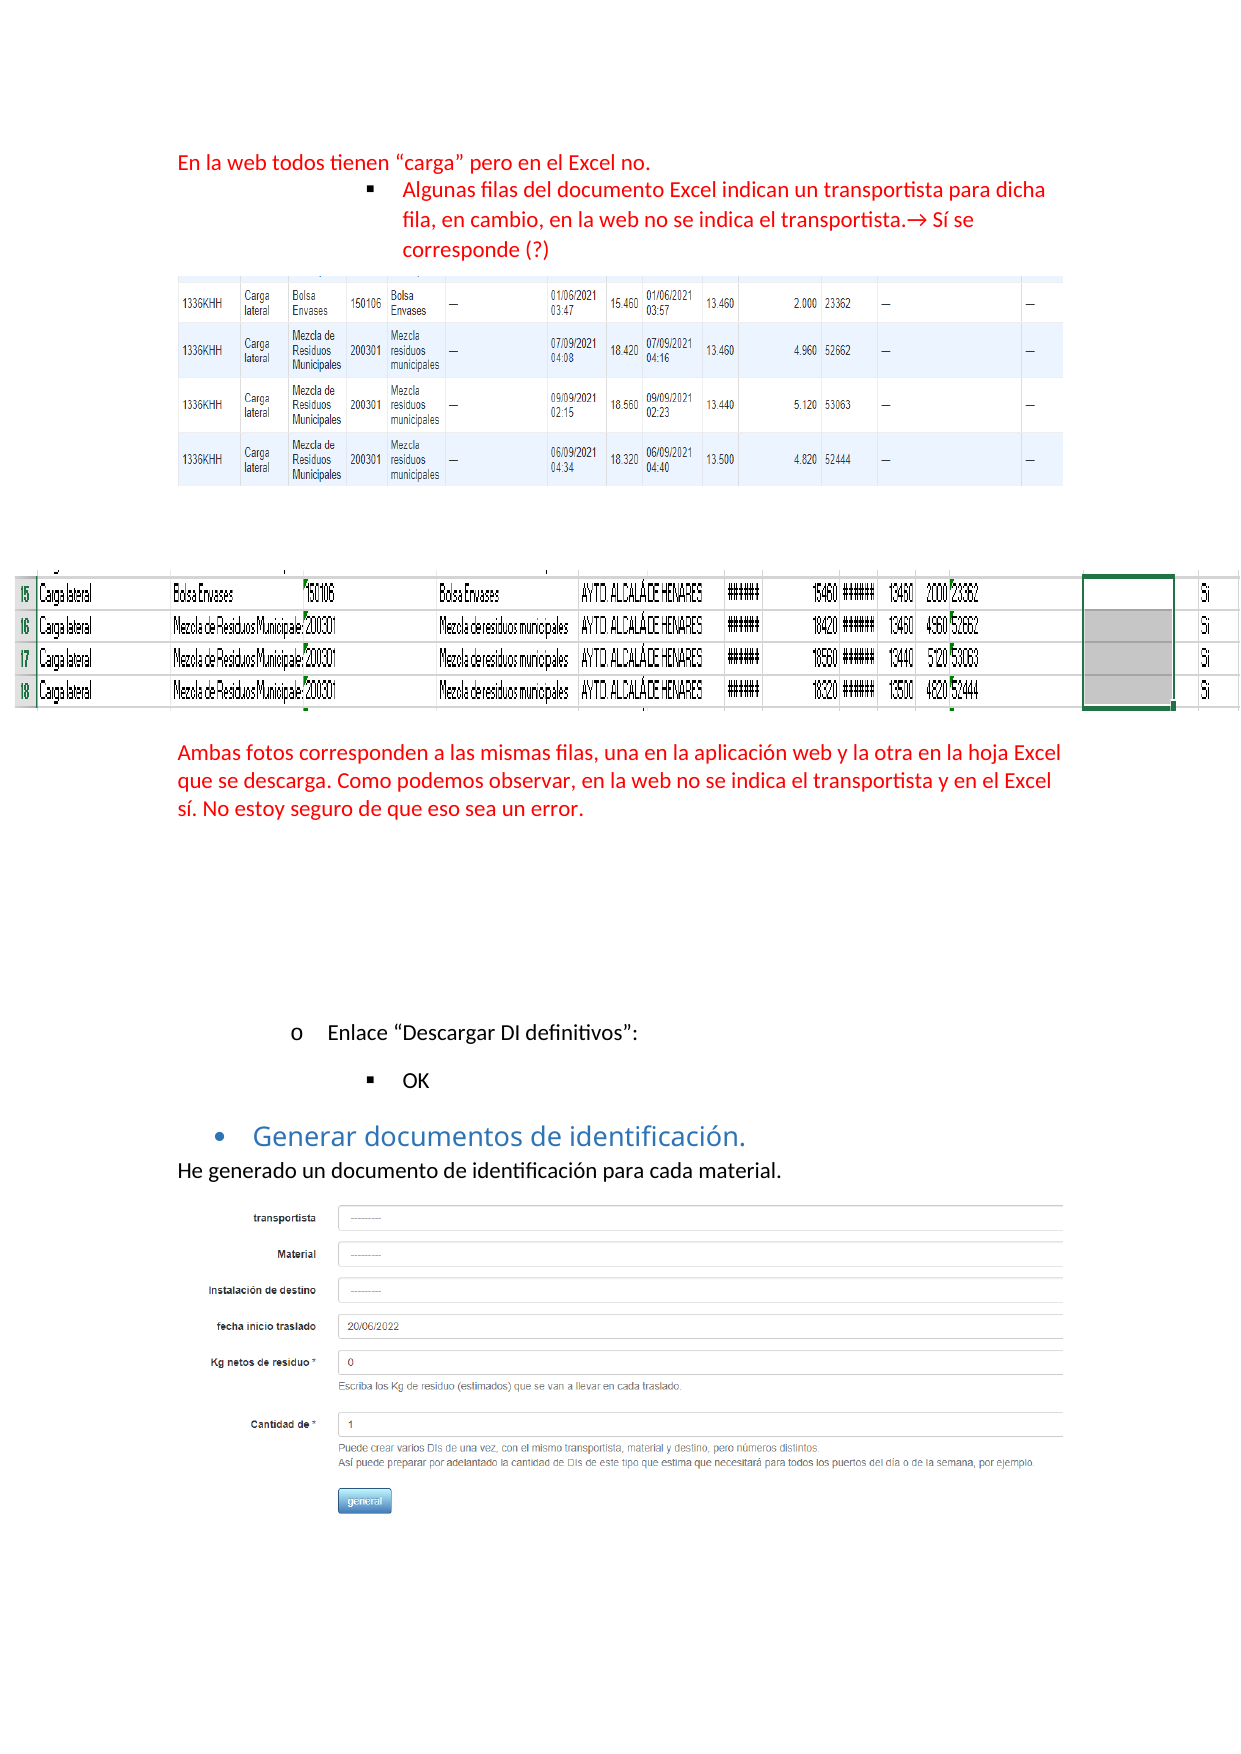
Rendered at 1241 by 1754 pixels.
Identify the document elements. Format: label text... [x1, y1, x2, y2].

list OK [365, 1066, 1063, 1094]
list Generar documentos de identificación. [215, 1117, 1063, 1154]
text En la web todos tienen “carga” pero en el Excel no. [177, 148, 1063, 176]
list Algunas filas del documento Excel indican un transportista para dicha fila, en cambio, en la web no se indica el transportista.→ Sí se corresponde (?) [365, 176, 1063, 263]
list Enlace “Descargar DI definitivos”: [290, 1018, 1063, 1048]
text Ambas fotos corresponden a las mismas filas, una en la aplicación web y la otra en la hoja Excel que se descarga. Como podemos observar, en la web no se indica el transportista y en el Excel sí. No estoy seguro de que eso sea un error. [177, 738, 1063, 822]
text He generado un documento de identificación para cada material. [177, 1156, 1063, 1184]
